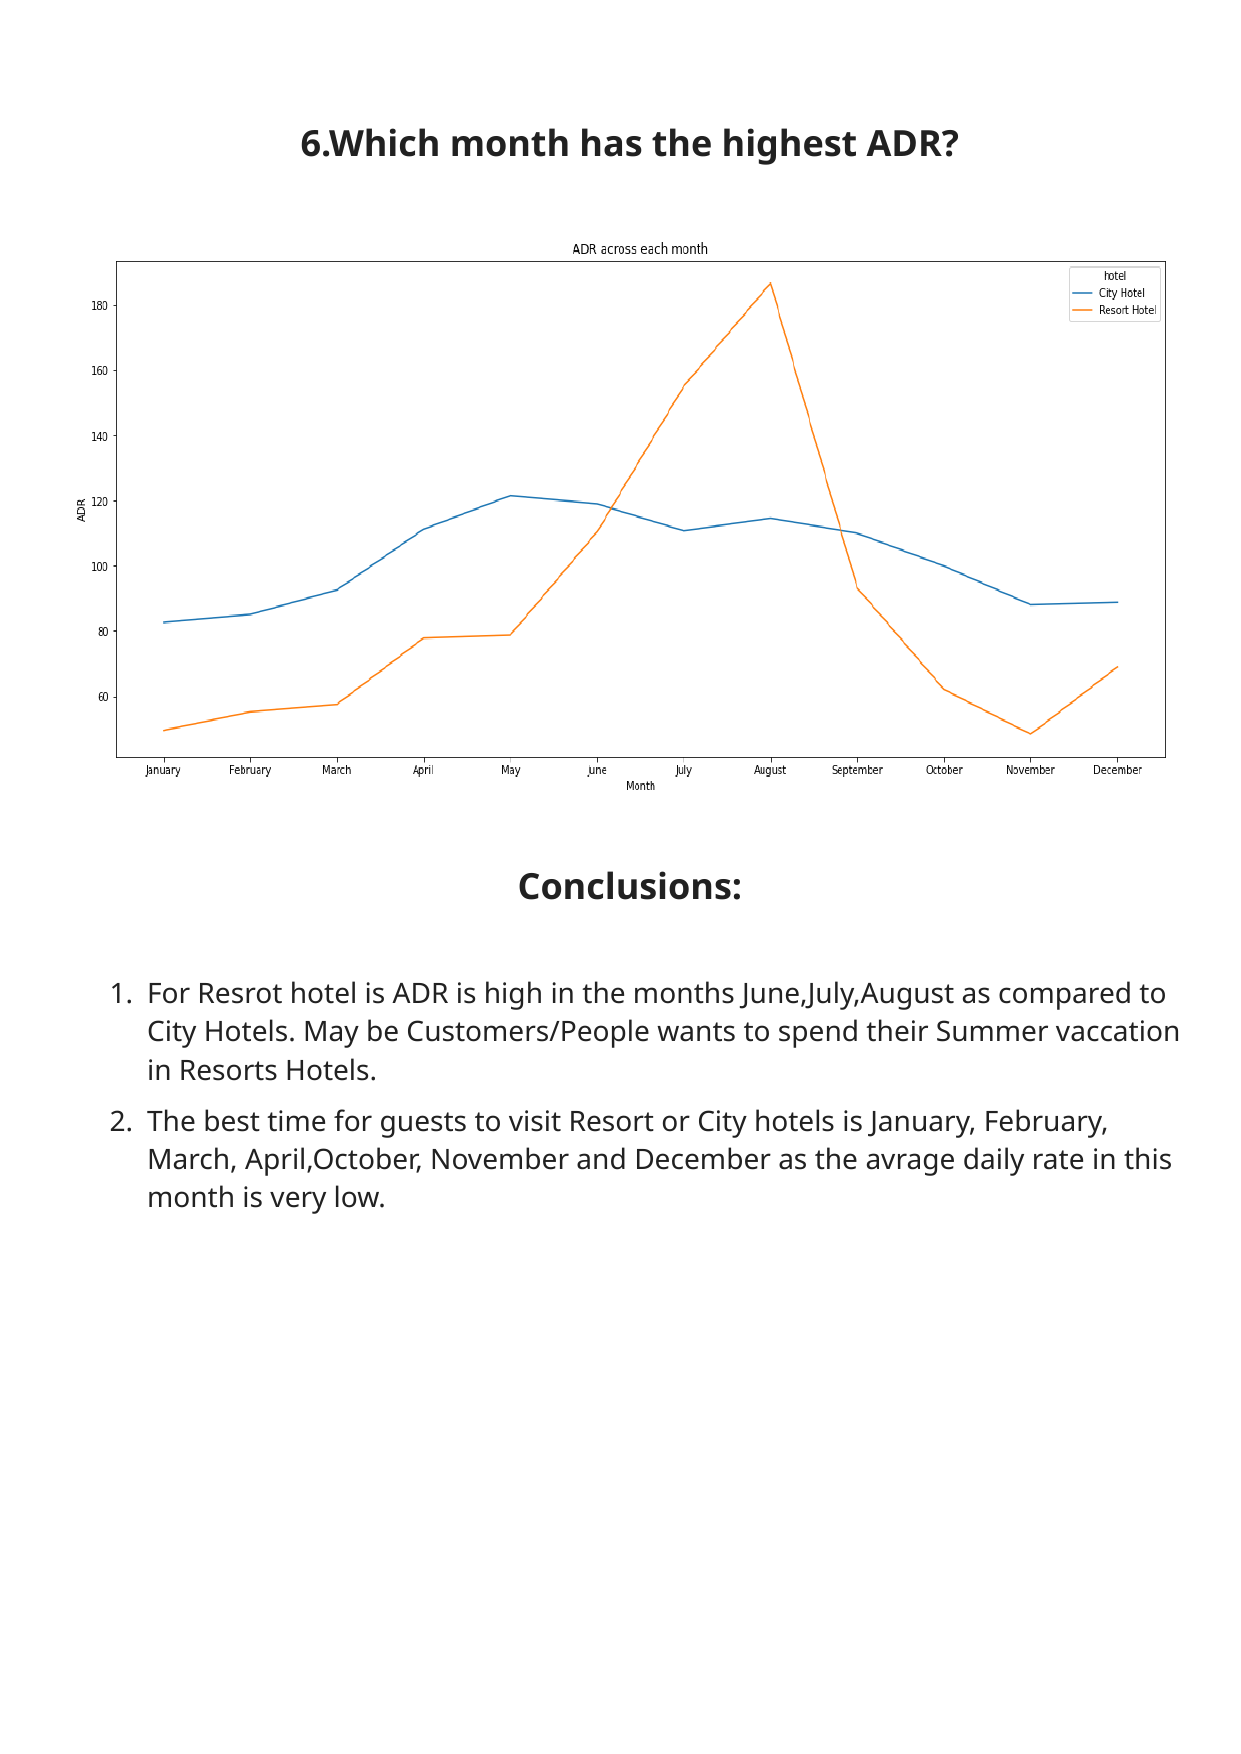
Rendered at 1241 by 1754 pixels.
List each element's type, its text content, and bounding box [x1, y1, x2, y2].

subtitle 6.Which month has the highest ADR? [72, 118, 1187, 167]
picture [71, 235, 1171, 801]
subtitle The best time for guests to visit Resort or City hotels is January, February, March, April,October, November and December as the avrage daily rate in this month is very low. [109, 1101, 1187, 1216]
subtitle For Resrot hotel is ADR is high in the months June,July,August as compared to City Hotels. May be Customers/People wants to spend their Summer vaccation in Resorts Hotels. [109, 973, 1187, 1088]
text Conclusions: [72, 861, 1187, 910]
